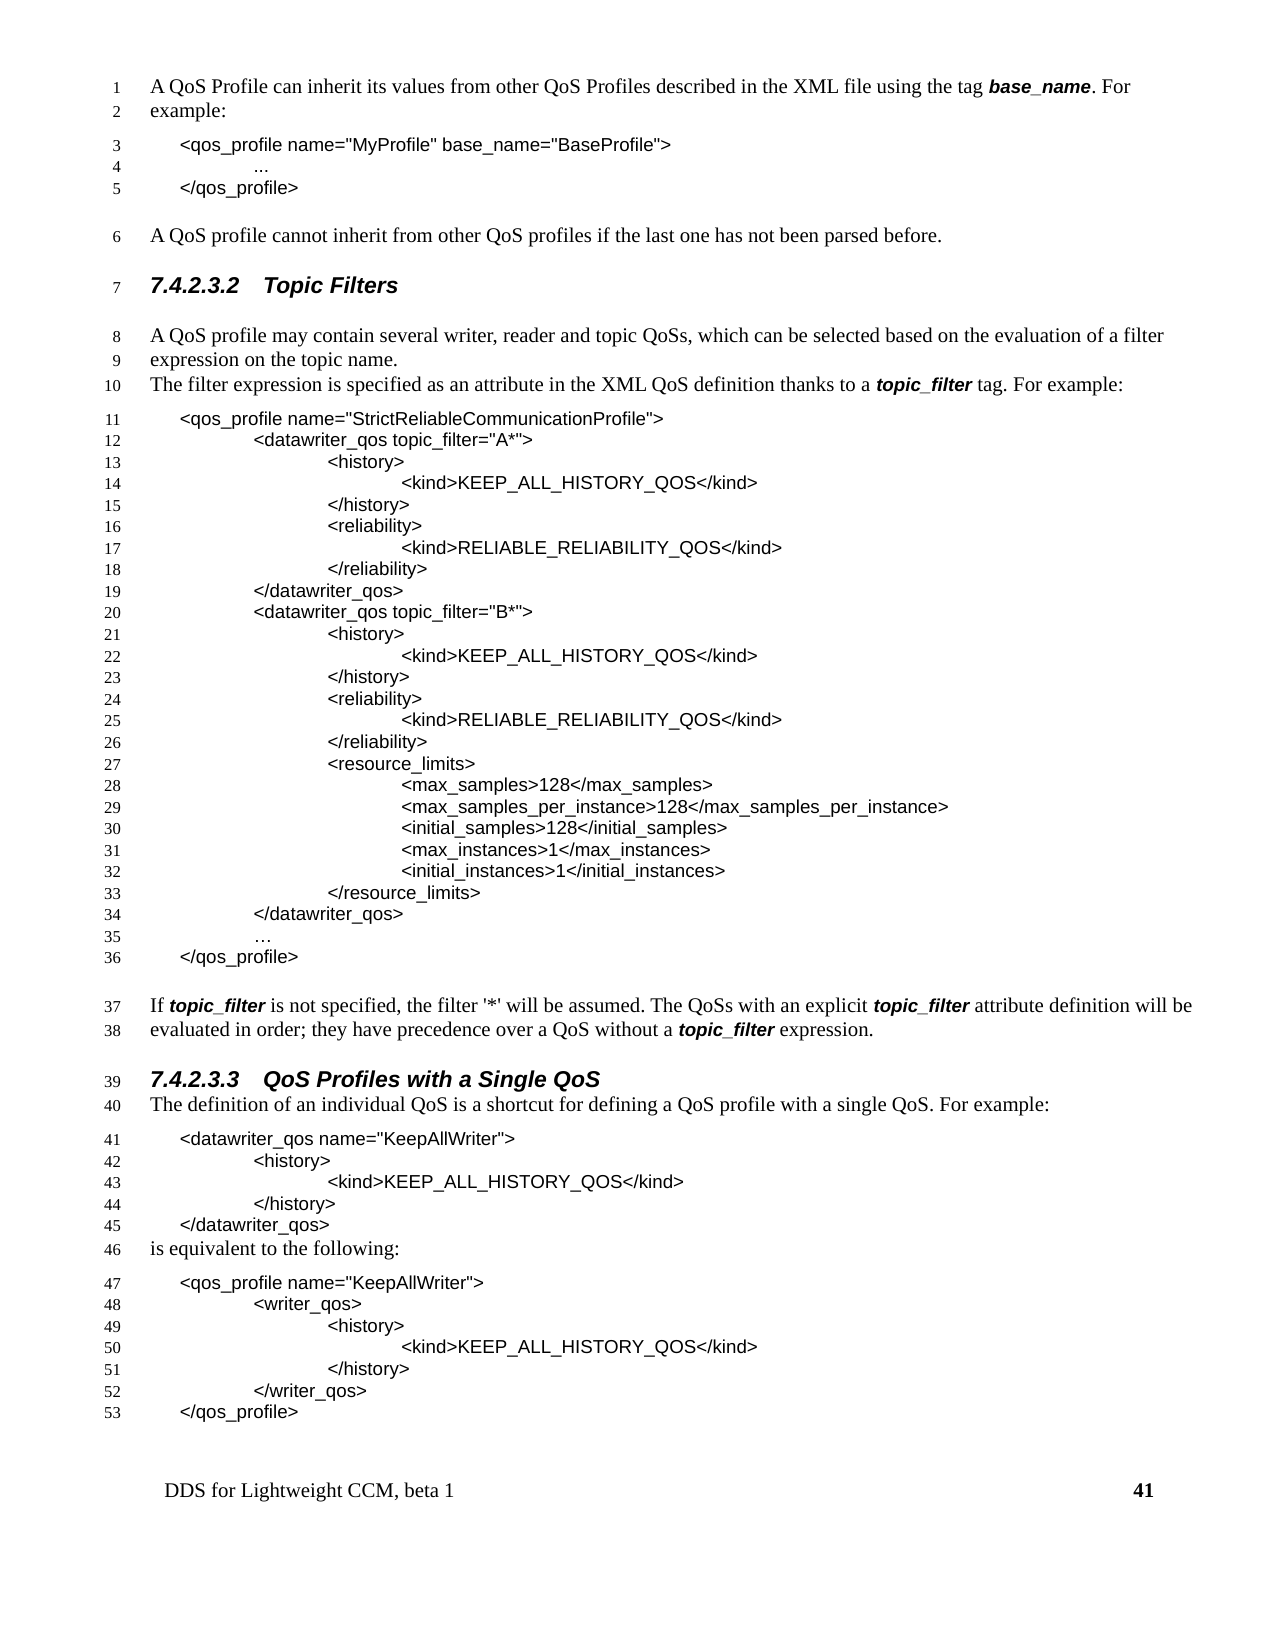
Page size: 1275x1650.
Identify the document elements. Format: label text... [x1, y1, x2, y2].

text <history> [179, 1315, 1200, 1336]
text <datawriter_qos name="KeepAllWriter"> [179, 1128, 1200, 1149]
text <datawriter_qos topic_filter="B*"> [179, 601, 1200, 623]
text A QoS profile cannot inherit from other QoS profiles if the last one has not been parsed before. [150, 223, 1200, 247]
text </datawriter_qos> [179, 580, 1200, 601]
text </datawriter_qos> [179, 903, 1200, 925]
text <kind>RELIABLE_RELIABILITY_QOS</kind> [179, 537, 1200, 558]
text is equivalent to the following: [150, 1236, 1200, 1260]
text <initial_samples>128</initial_samples> [179, 817, 1200, 838]
text <initial_instances>1</initial_instances> [179, 860, 1200, 882]
text <qos_profile name="KeepAllWriter"> [179, 1272, 1200, 1293]
text </qos_profile> [179, 946, 1200, 968]
text If topic_filter is not specified, the filter '*' will be assumed. The QoSs with an explicit topic_filter attribute definition will be evaluated in order; they have precedence over a QoS without a topic_filter expression. [150, 993, 1200, 1041]
text </resource_limits> [179, 882, 1200, 903]
text <datawriter_qos topic_filter="A*"> [179, 429, 1200, 450]
subtitle Topic Filters [150, 272, 1200, 298]
text <reliability> [179, 688, 1200, 709]
text The definition of an individual QoS is a shortcut for defining a QoS profile with a single QoS. For example: [150, 1092, 1200, 1116]
text <kind>RELIABLE_RELIABILITY_QOS</kind> [179, 709, 1200, 731]
text <history> [179, 1149, 1200, 1171]
text <reliability> [179, 515, 1200, 537]
text <kind>KEEP_ALL_HISTORY_QOS</kind> [179, 644, 1200, 666]
text ... [179, 155, 1200, 177]
text </reliability> [179, 731, 1200, 752]
text </reliability> [179, 558, 1200, 580]
text </qos_profile> [179, 1401, 1200, 1423]
text <resource_limits> [179, 752, 1200, 774]
text A QoS Profile can inherit its values from other QoS Profiles described in the XML file using the tag base_name. For example: [150, 74, 1200, 122]
text <history> [179, 623, 1200, 644]
text </writer_qos> [179, 1379, 1200, 1401]
text <qos_profile name="StrictReliableCommunicationProfile"> [179, 407, 1200, 429]
text </history> [179, 1358, 1200, 1379]
text A QoS profile may contain several writer, reader and topic QoSs, which can be selected based on the evaluation of a filter expression on the topic name. [150, 323, 1200, 371]
text … [179, 925, 1200, 946]
text </history> [179, 666, 1200, 688]
text </qos_profile> [179, 177, 1200, 198]
subtitle QoS Profiles with a Single QoS [150, 1066, 1200, 1092]
text <kind>KEEP_ALL_HISTORY_QOS</kind> [179, 1171, 1200, 1193]
text <qos_profile name="MyProfile" base_name="BaseProfile"> [179, 134, 1200, 155]
text <history> [179, 450, 1200, 472]
text <max_samples>128</max_samples> [179, 774, 1200, 795]
text <max_samples_per_instance>128</max_samples_per_instance> [179, 795, 1200, 817]
text The filter expression is specified as an attribute in the XML QoS definition thanks to a topic_filter tag. For example: [150, 371, 1200, 396]
text <kind>KEEP_ALL_HISTORY_QOS</kind> [179, 1336, 1200, 1358]
text <writer_qos> [179, 1293, 1200, 1315]
text <max_instances>1</max_instances> [179, 838, 1200, 860]
text </history> [179, 493, 1200, 515]
text <kind>KEEP_ALL_HISTORY_QOS</kind> [179, 472, 1200, 493]
text </history> [179, 1193, 1200, 1214]
text </datawriter_qos> [179, 1214, 1200, 1236]
